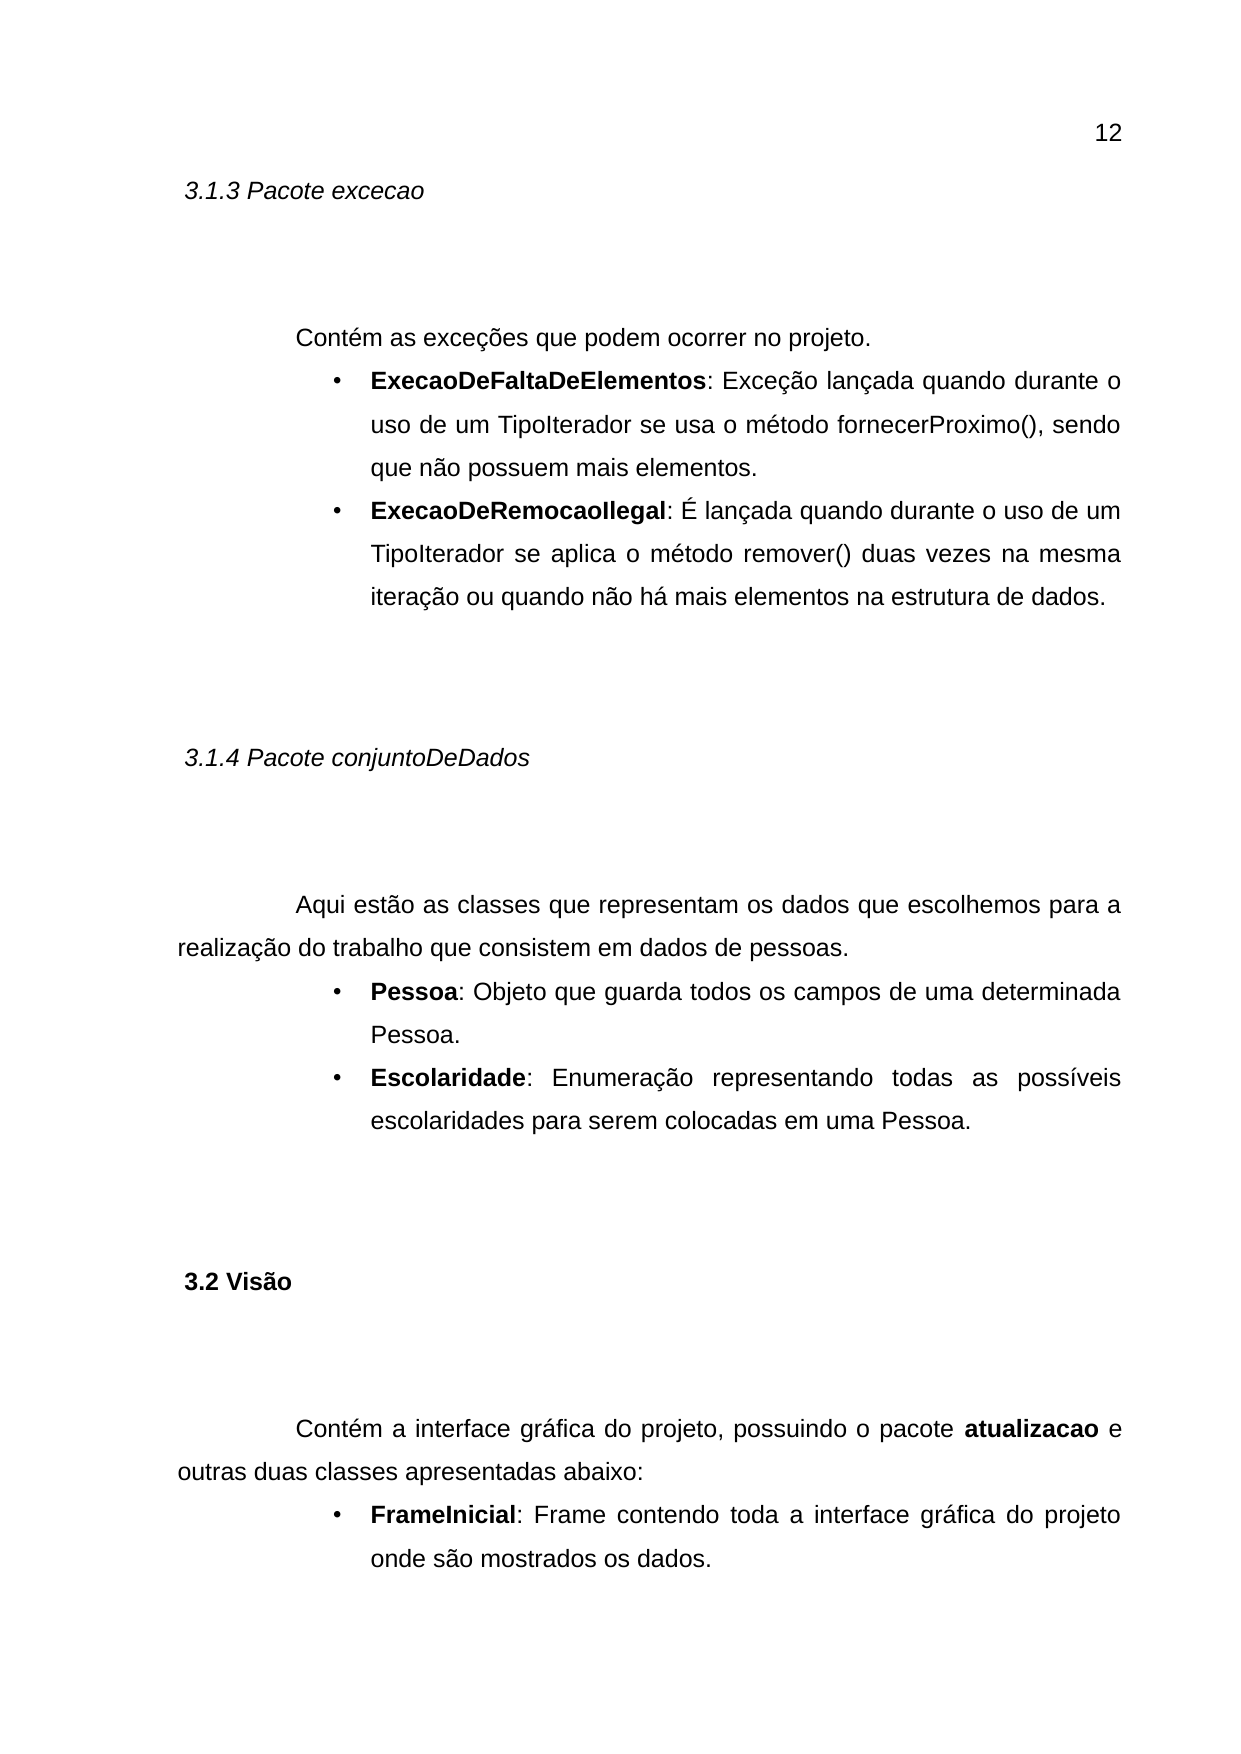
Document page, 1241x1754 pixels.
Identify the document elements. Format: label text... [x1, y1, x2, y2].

list ExecaoDeRemocaoIlegal: É lançada quando durante o uso de um TipoIterador se aplica o método remover() duas vezes na mesma iteração ou quando não há mais elementos na estrutura de dados. [333, 496, 1122, 611]
list Pessoa: Objeto que guarda todos os campos de uma determinada Pessoa. [333, 977, 1122, 1048]
text Aqui estão as classes que representam os dados que escolhemos para a realização do trabalho que consistem em dados de pessoas. [177, 890, 1122, 962]
list Pacote conjuntoDeDados [177, 743, 1122, 772]
list Pacote excecao [177, 176, 1122, 205]
text Contém a interface gráfica do projeto, possuindo o pacote atualizacao e outras duas classes apresentadas abaixo: [177, 1414, 1122, 1486]
list Visão [177, 1267, 1122, 1296]
list Escolaridade: Enumeração representando todas as possíveis escolaridades para serem colocadas em uma Pessoa. [333, 1063, 1122, 1135]
list ExecaoDeFaltaDeElementos: Exceção lançada quando durante o uso de um TipoIterador se usa o método fornecerProximo(), sendo que não possuem mais elementos. [333, 366, 1122, 481]
list FrameInicial: Frame contendo toda a interface gráfica do projeto onde são mostrados os dados. [333, 1501, 1122, 1572]
text Contém as exceções que podem ocorrer no projeto. [177, 323, 1122, 352]
